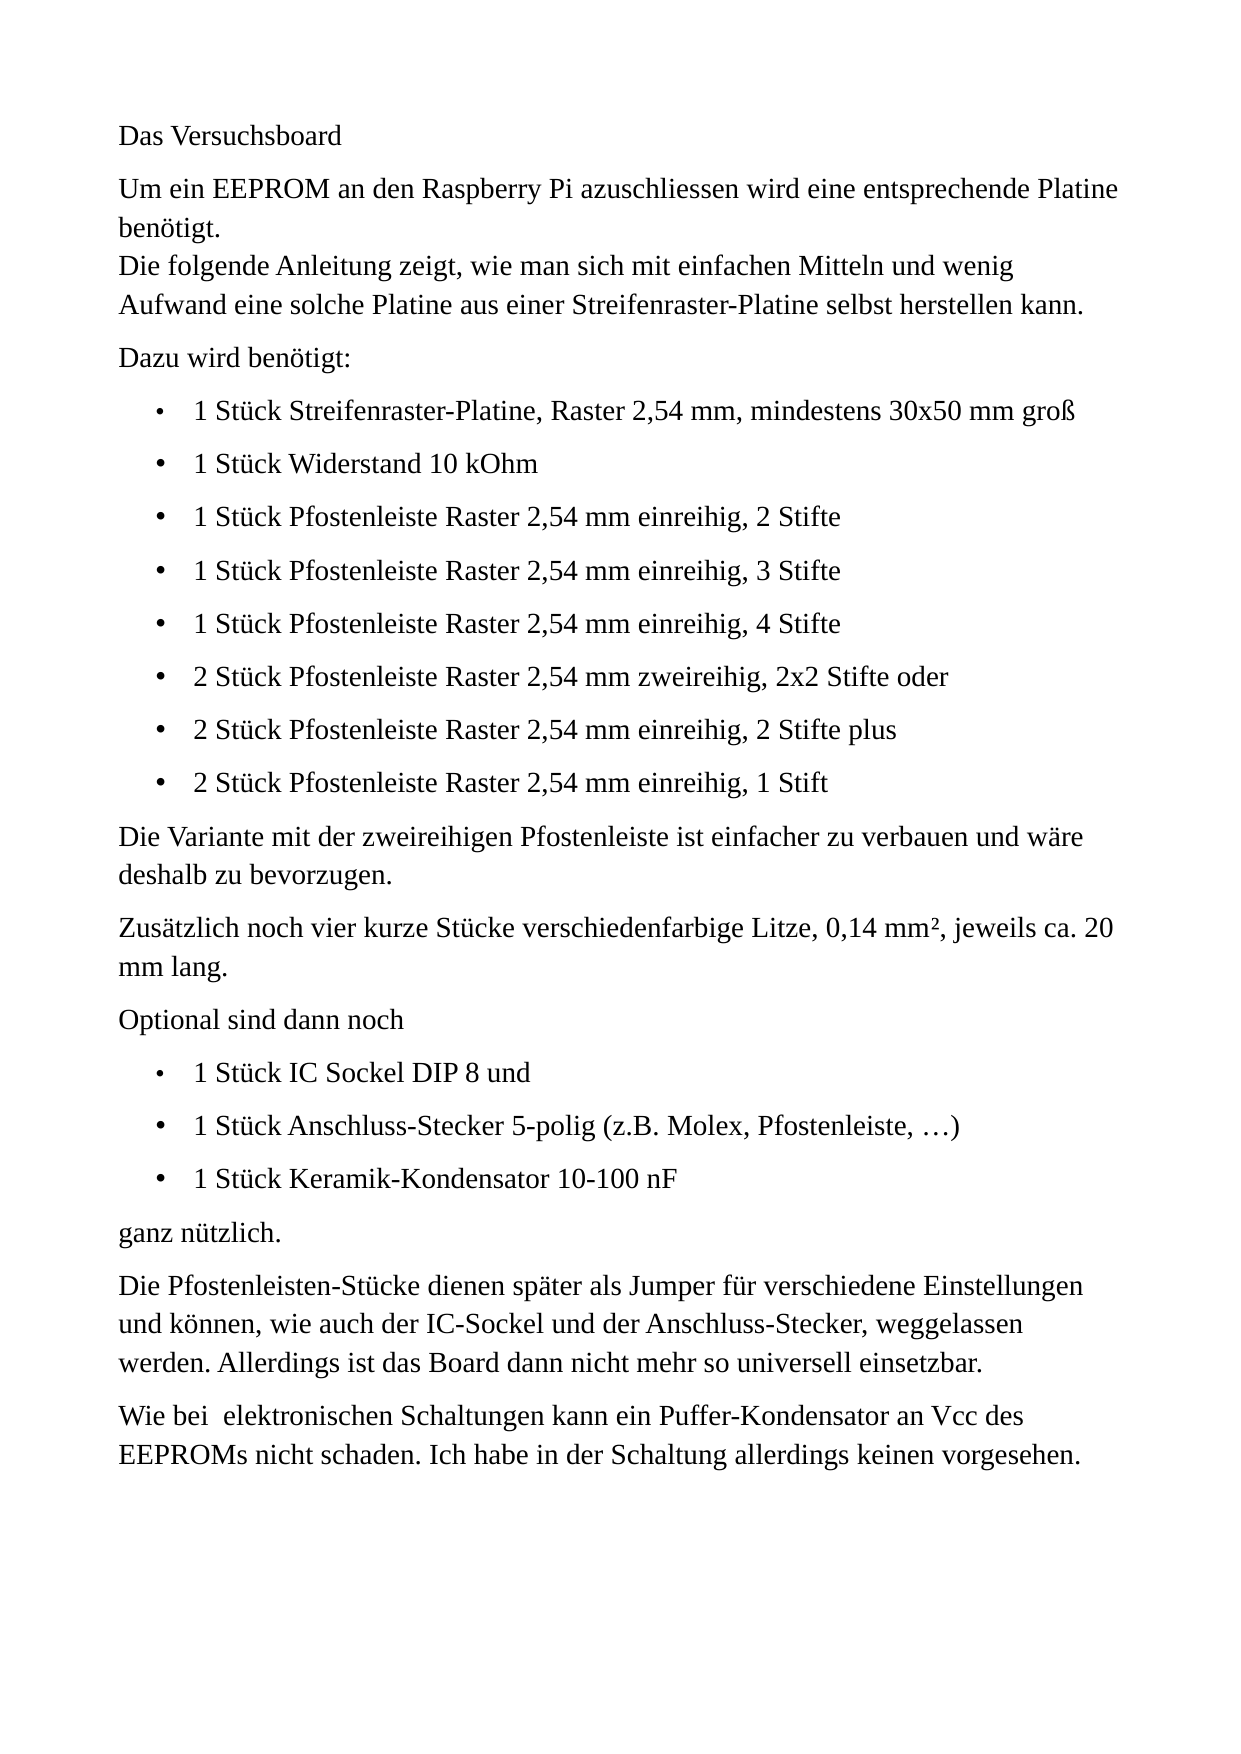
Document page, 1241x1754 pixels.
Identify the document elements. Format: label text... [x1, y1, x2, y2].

list 2 Stück Pfostenleiste Raster 2,54 mm zweireihig, 2x2 Stifte oder [156, 659, 1122, 693]
list 2 Stück Pfostenleiste Raster 2,54 mm einreihig, 2 Stifte plus [156, 712, 1122, 746]
text Um ein EEPROM an den Raspberry Pi azuschliessen wird eine entsprechende Platine benötigt. Die folgende Anleitung zeigt, wie man sich mit einfachen Mitteln und wenig Aufwand eine solche Platine aus einer Streifenraster-Platine selbst herstellen kann. [118, 171, 1122, 320]
list 1 Stück Pfostenleiste Raster 2,54 mm einreihig, 3 Stifte [156, 553, 1122, 586]
list 1 Stück Streifenraster-Platine, Raster 2,54 mm, mindestens 30x50 mm groß [156, 393, 1122, 427]
text Optional sind dann noch [118, 1002, 1122, 1036]
list 1 Stück Keramik-Kondensator 10-100 nF [156, 1162, 1122, 1195]
text Die Pfostenleisten-Stücke dienen später als Jumper für verschiedene Einstellungen und können, wie auch der IC-Sockel und der Anschluss-Stecker, weggelassen werden. Allerdings ist das Board dann nicht mehr so universell einsetzbar. [118, 1268, 1122, 1379]
text Wie bei elektronischen Schaltungen kann ein Puffer-Kondensator an Vcc des EEPROMs nicht schaden. Ich habe in der Schaltung allerdings keinen vorgesehen. [118, 1398, 1122, 1509]
list 1 Stück Pfostenleiste Raster 2,54 mm einreihig, 4 Stifte [156, 606, 1122, 639]
text Dazu wird benötigt: [118, 340, 1122, 373]
list 1 Stück Widerstand 10 kOhm [156, 446, 1122, 480]
text ganz nützlich. [118, 1215, 1122, 1248]
list 1 Stück Pfostenleiste Raster 2,54 mm einreihig, 2 Stifte [156, 499, 1122, 533]
text Die Variante mit der zweireihigen Pfostenleiste ist einfacher zu verbauen und wäre deshalb zu bevorzugen. [118, 819, 1122, 891]
list 2 Stück Pfostenleiste Raster 2,54 mm einreihig, 1 Stift [156, 766, 1122, 799]
list 1 Stück Anschluss-Stecker 5-polig (z.B. Molex, Pfostenleiste, …) [156, 1108, 1122, 1142]
text Das Versuchsboard [118, 118, 1122, 152]
text Zusätzlich noch vier kurze Stücke verschiedenfarbige Litze, 0,14 mm ², jeweils ca. 20 mm lang. [118, 911, 1122, 983]
list 1 Stück IC Sockel DIP 8 und [156, 1055, 1122, 1089]
